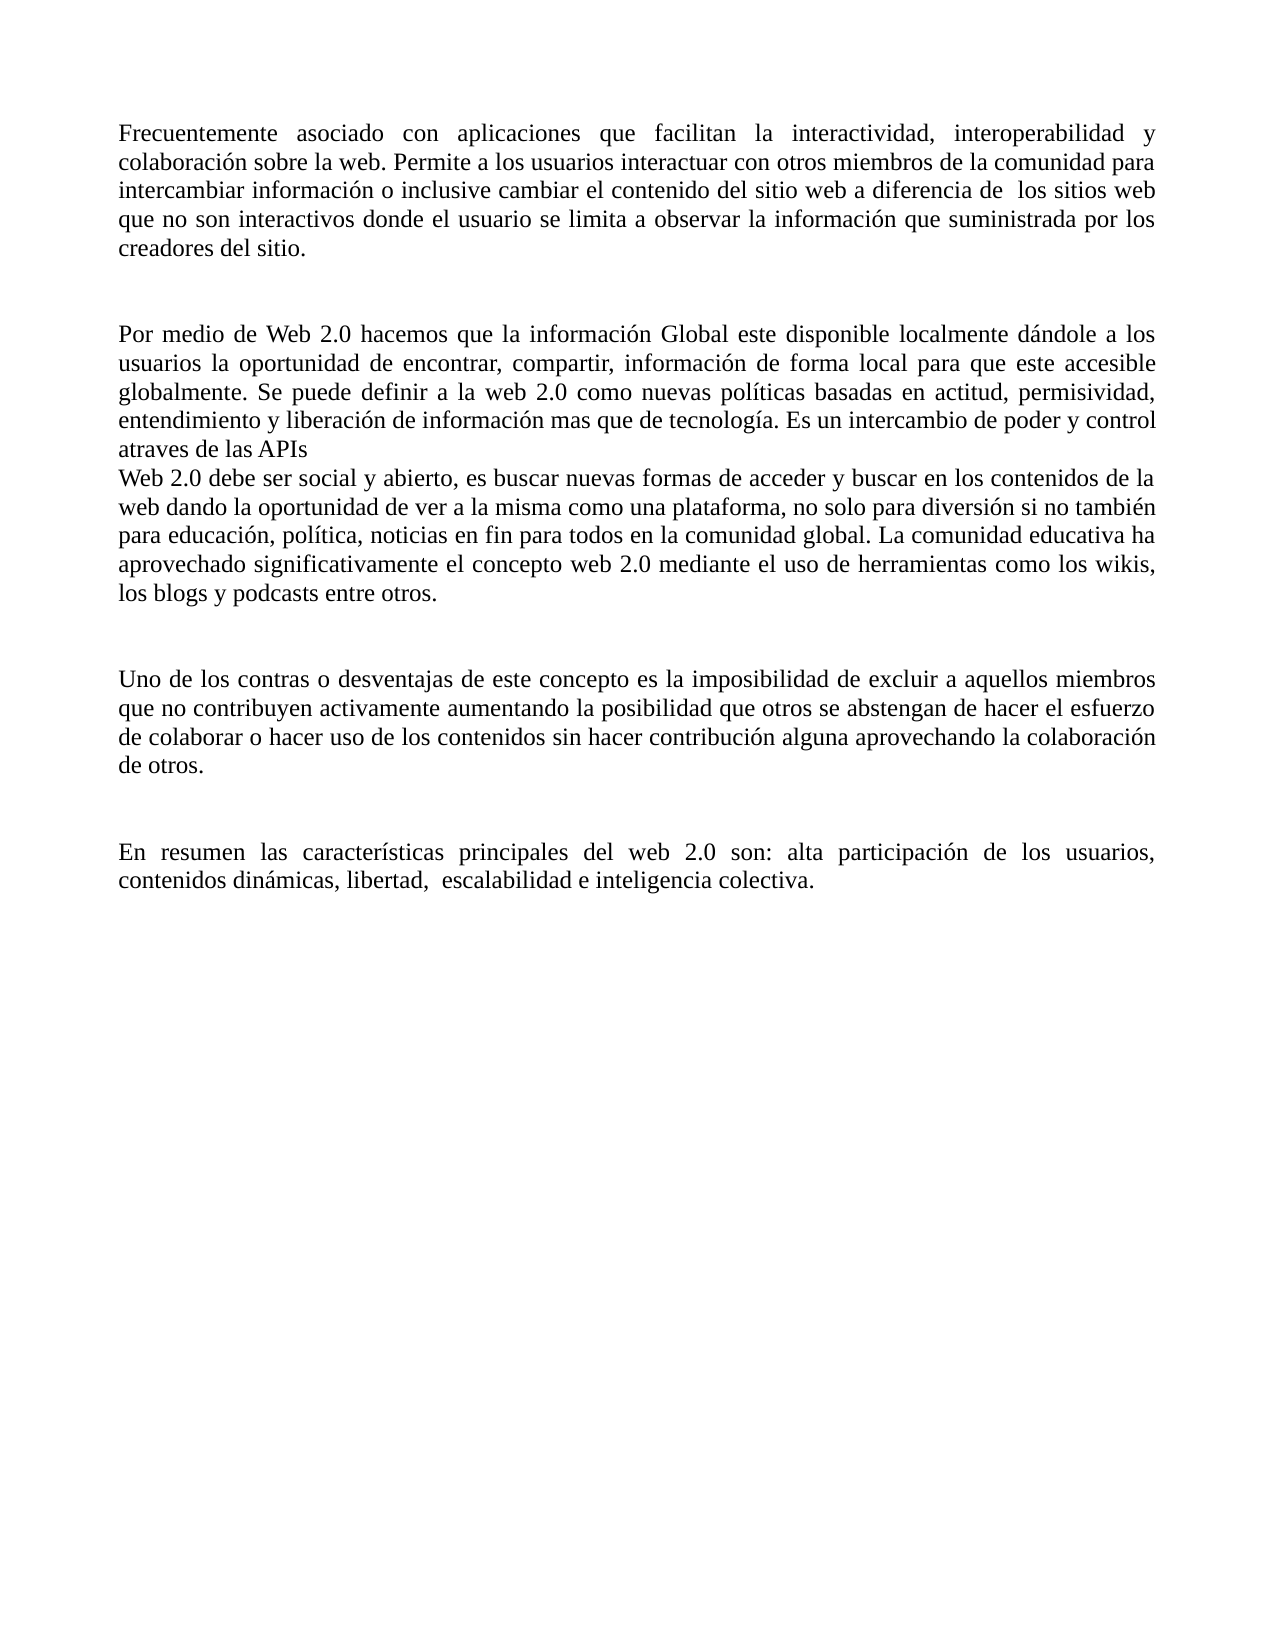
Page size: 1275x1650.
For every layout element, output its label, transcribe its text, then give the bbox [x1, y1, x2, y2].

text Web 2.0 debe ser social y abierto, es buscar nuevas formas de acceder y buscar en los contenidos de la web dando la oportunidad de ver a la misma como una plataforma, no solo para diversión si no también para educación, política, noticias en fin para todos en la comunidad global. La comunidad educativa ha aprovechado significativamente el concepto web 2.0 mediante el uso de herramientas como los wikis, los blogs y podcasts entre otros. [118, 463, 1157, 607]
text Por medio de Web 2.0 hacemos que la información Global este disponible localmente dándole a los usuarios la oportunidad de encontrar, compartir, información de forma local para que este accesible globalmente. Se puede definir a la web 2.0 como nuevas políticas basadas en actitud, permisividad, entendimiento y liberación de información mas que de tecnología. Es un intercambio de poder y control atraves de las APIs [118, 319, 1157, 463]
text En resumen las características principales del web 2.0 son: alta participación de los usuarios, contenidos dinámicas, libertad, escalabilidad e inteligencia colectiva. [118, 837, 1157, 894]
text Uno de los contras o desventajas de este concepto es la imposibilidad de excluir a aquellos miembros que no contribuyen activamente aumentando la posibilidad que otros se abstengan de hacer el esfuerzo de colaborar o hacer uso de los contenidos sin hacer contribución alguna aprovechando la colaboración de otros. [118, 664, 1157, 779]
text Frecuentemente asociado con aplicaciones que facilitan la interactividad, interoperabilidad y colaboración sobre la web. Permite a los usuarios interactuar con otros miembros de la comunidad para intercambiar información o inclusive cambiar el contenido del sitio web a diferencia de los sitios web que no son interactivos donde el usuario se limita a observar la información que suministrada por los creadores del sitio. [118, 118, 1157, 262]
